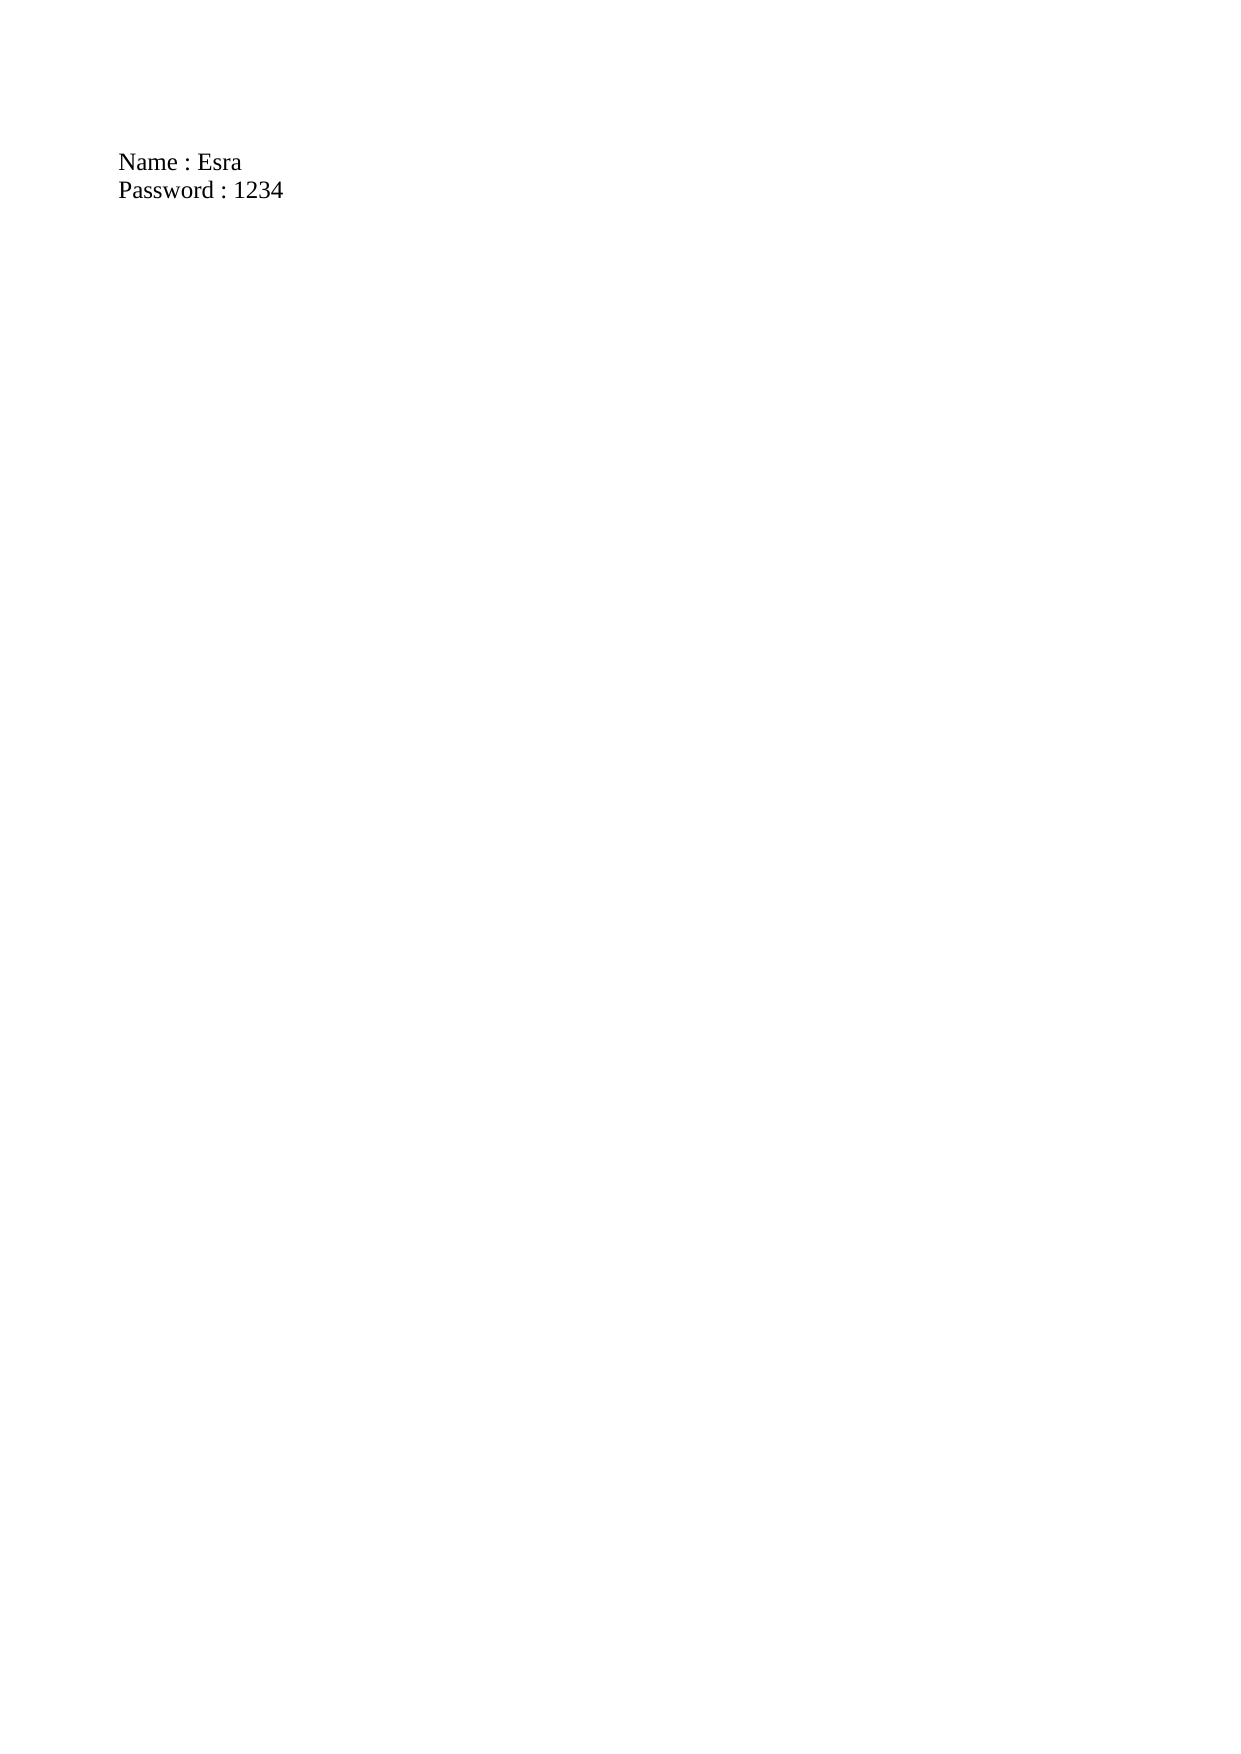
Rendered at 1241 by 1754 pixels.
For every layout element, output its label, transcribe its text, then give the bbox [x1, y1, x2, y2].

text Password : 1234 [118, 176, 1122, 204]
text Name : Esra [118, 147, 1122, 176]
